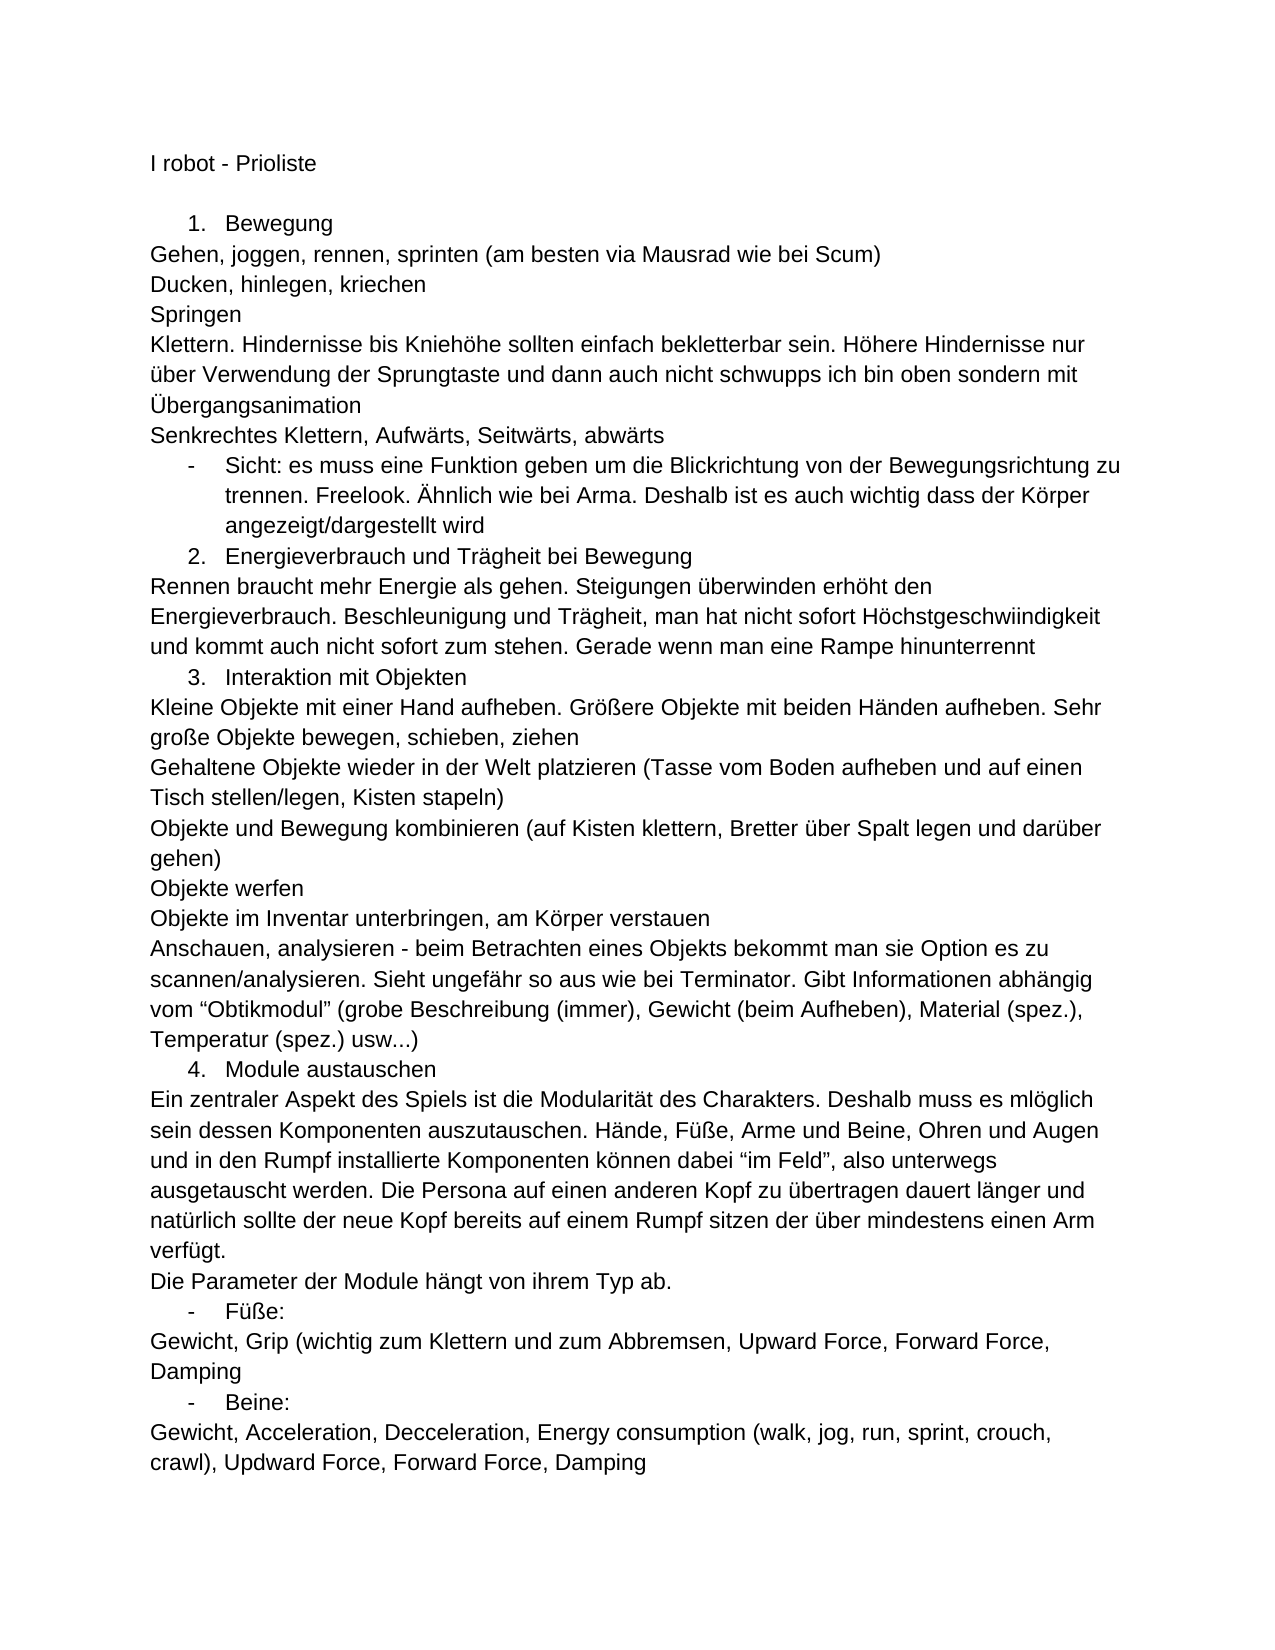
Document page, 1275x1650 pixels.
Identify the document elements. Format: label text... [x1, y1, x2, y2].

text I robot - Prioliste [150, 150, 1125, 176]
list Interaktion mit Objekten [187, 663, 1125, 690]
list Füße: [187, 1298, 1125, 1324]
text Objekte im Inventar unterbringen, am Körper verstauen [150, 905, 1125, 932]
list Beine: [187, 1388, 1125, 1415]
text Gewicht, Acceleration, Decceleration, Energy consumption (walk, jog, run, sprint, crouch, crawl), Updward Force, Forward Force, Damping [150, 1419, 1125, 1475]
text Ducken, hinlegen, kriechen [150, 271, 1125, 297]
text Die Parameter der Module hängt von ihrem Typ ab. [150, 1268, 1125, 1294]
text Gehen, joggen, rennen, sprinten (am besten via Mausrad wie bei Scum) [150, 241, 1125, 267]
text Anschauen, analysieren - beim Betrachten eines Objekts bekommt man sie Option es zu scannen/analysieren. Sieht ungefähr so aus wie bei Terminator. Gibt Informationen abhängig vom “Obtikmodul” (grobe Beschreibung (immer), Gewicht (beim Aufheben), Material (spez.), Temperatur (spez.) usw...) [150, 935, 1125, 1052]
text Kleine Objekte mit einer Hand aufheben. Größere Objekte mit beiden Händen aufheben. Sehr große Objekte bewegen, schieben, ziehen [150, 694, 1125, 750]
text Objekte werfen [150, 875, 1125, 901]
text Objekte und Bewegung kombinieren (auf Kisten klettern, Bretter über Spalt legen und darüber gehen) [150, 814, 1125, 871]
text Springen [150, 301, 1125, 327]
text Senkrechtes Klettern, Aufwärts, Seitwärts, abwärts [150, 422, 1125, 448]
text Gewicht, Grip (wichtig zum Klettern und zum Abbremsen, Upward Force, Forward Force, Damping [150, 1328, 1125, 1385]
text Rennen braucht mehr Energie als gehen. Steigungen überwinden erhöht den Energieverbrauch. Beschleunigung und Trägheit, man hat nicht sofort Höchstgeschwiindigkeit und kommt auch nicht sofort zum stehen. Gerade wenn man eine Rampe hinunterrennt [150, 573, 1125, 660]
text Gehaltene Objekte wieder in der Welt platzieren (Tasse vom Boden aufheben und auf einen Tisch stellen/legen, Kisten stapeln) [150, 754, 1125, 811]
list Module austauschen [187, 1056, 1125, 1083]
text Ein zentraler Aspekt des Spiels ist die Modularität des Charakters. Deshalb muss es mlöglich sein dessen Komponenten auszutauschen. Hände, Füße, Arme und Beine, Ohren und Augen und in den Rumpf installierte Komponenten können dabei “im Feld”, also unterwegs ausgetauscht werden. Die Persona auf einen anderen Kopf zu übertragen dauert länger und natürlich sollte der neue Kopf bereits auf einem Rumpf sitzen der über mindestens einen Arm verfügt. [150, 1086, 1125, 1264]
list Sicht: es muss eine Funktion geben um die Blickrichtung von der Bewegungsrichtung zu trennen. Freelook. Ähnlich wie bei Arma. Deshalb ist es auch wichtig dass der Körper angezeigt/dargestellt wird [187, 452, 1125, 539]
list Energieverbrauch und Trägheit bei Bewegung [187, 543, 1125, 569]
list Bewegung [187, 210, 1125, 237]
text Klettern. Hindernisse bis Kniehöhe sollten einfach bekletterbar sein. Höhere Hindernisse nur über Verwendung der Sprungtaste und dann auch nicht schwupps ich bin oben sondern mit Übergangsanimation [150, 331, 1125, 418]
